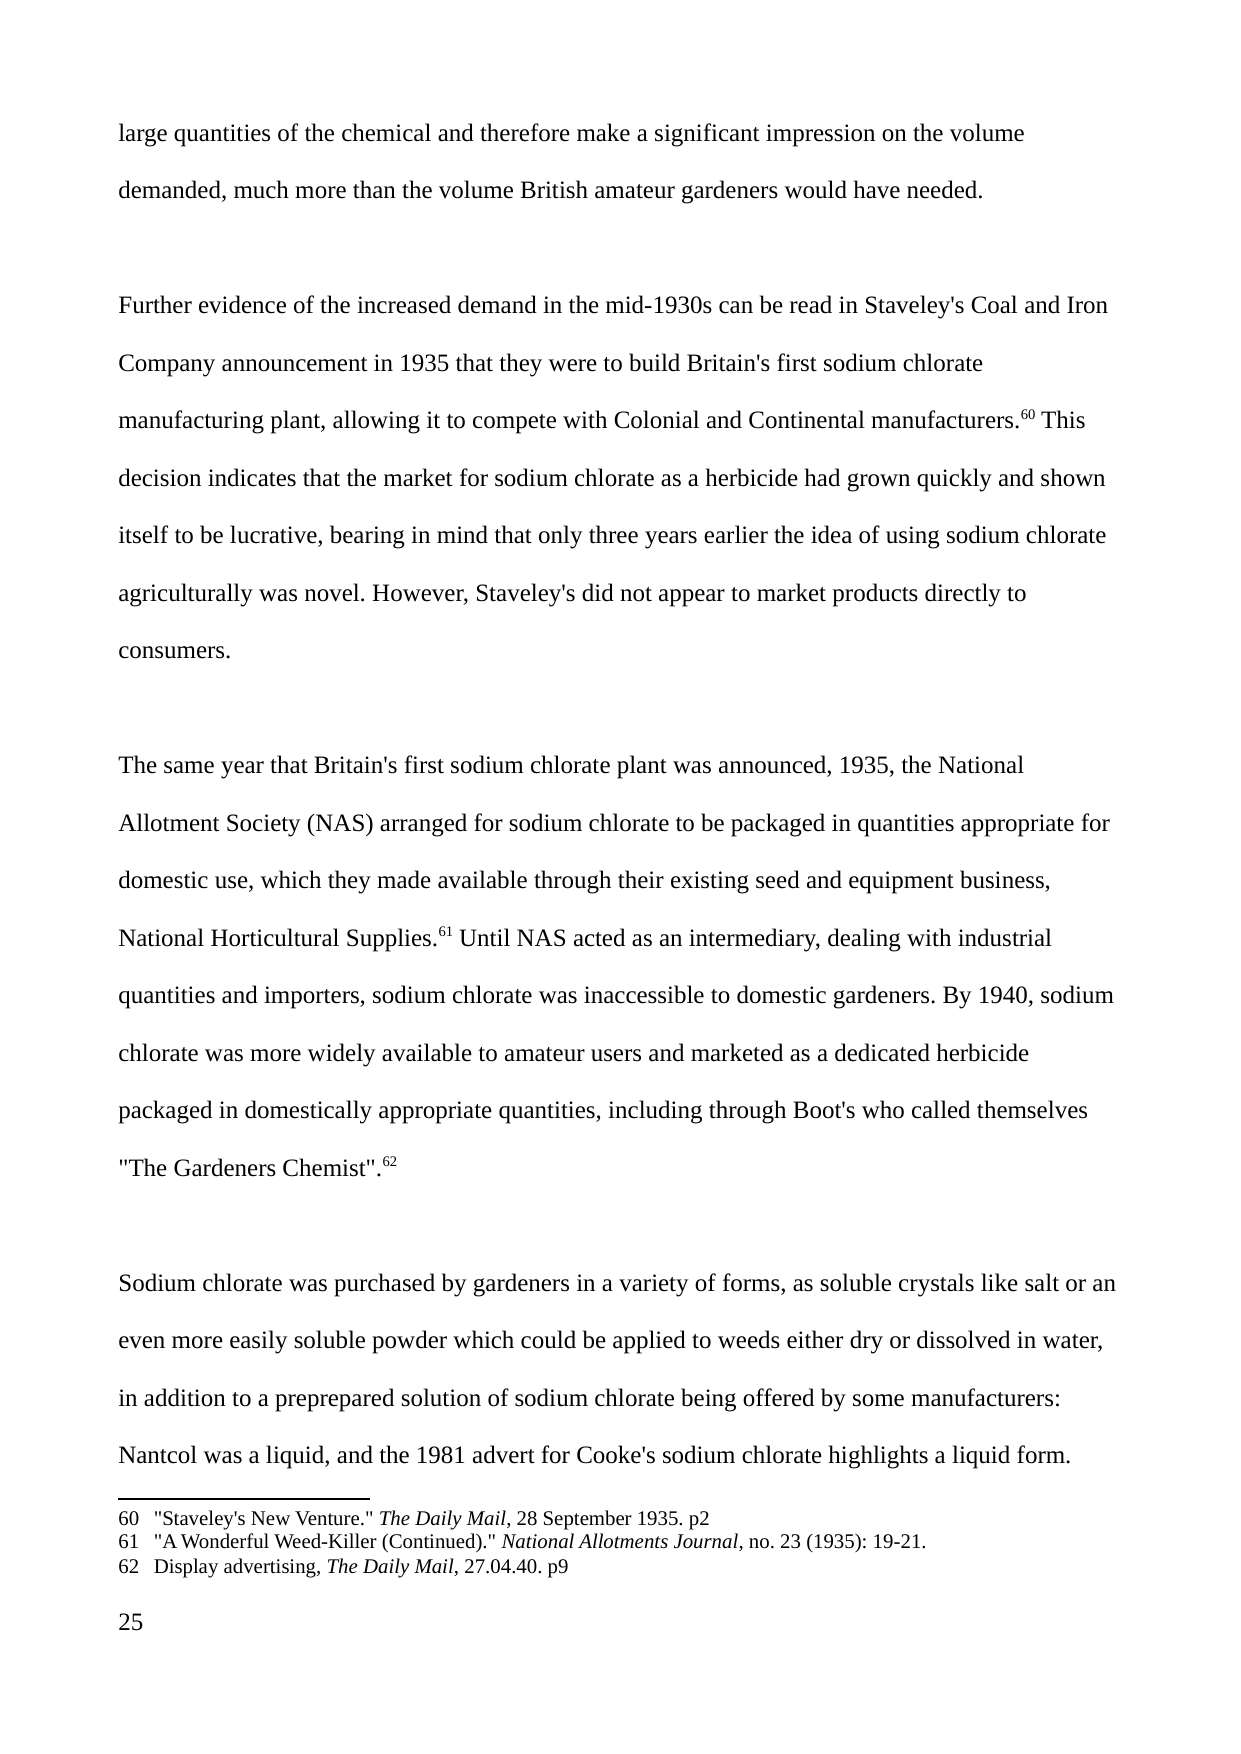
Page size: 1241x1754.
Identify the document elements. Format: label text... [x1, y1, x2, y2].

text large quantities of the chemical and therefore make a significant impression on the volume demanded, much more than the volume British amateur gardeners would have needed. [118, 118, 1122, 204]
text "A Wonderful Weed-Killer (Continued)." National Allotments Journal, no. 23 (1935): 19-21. [118, 1529, 1122, 1553]
text "Staveley's New Venture." The Daily Mail, 28 September 1935. p2 [118, 1505, 1122, 1529]
text Further evidence of the increased demand in the mid-1930s can be read in Staveley's Coal and Iron Company announcement in 1935 that they were to build Britain's first sodium chlorate manufacturing plant, allowing it to compete with Colonial and Continental manufacturers. This decision indicates that the market for sodium chlorate as a herbicide had grown quickly and shown itself to be lucrative, bearing in mind that only three years earlier the idea of using sodium chlorate agriculturally was novel. However, Staveley's did not appear to market products directly to consumers. [118, 291, 1122, 664]
text Sodium chlorate was purchased by gardeners in a variety of forms, as soluble crystals like salt or an even more easily soluble powder which could be applied to weeds either dry or dissolved in water, in addition to a preprepared solution of sodium chlorate being offered by some manufacturers: Nantcol was a liquid, and the 1981 advert for Cooke's sodium chlorate highlights a liquid form. [118, 1268, 1122, 1469]
text Display advertising, The Daily Mail, 27.04.40. p9 [118, 1553, 1122, 1578]
text The same year that Britain's first sodium chlorate plant was announced, 1935, the National Allotment Society (NAS) arranged for sodium chlorate to be packaged in quantities appropriate for domestic use, which they made available through their existing seed and equipment business, National Horticultural Supplies. Until NAS acted as an intermediary, dealing with industrial quantities and importers, sodium chlorate was inaccessible to domestic gardeners. By 1940, sodium chlorate was more widely available to amateur users and marketed as a dedicated herbicide packaged in domestically appropriate quantities, including through Boot's who called themselves "The Gardeners Chemist". [118, 751, 1122, 1182]
